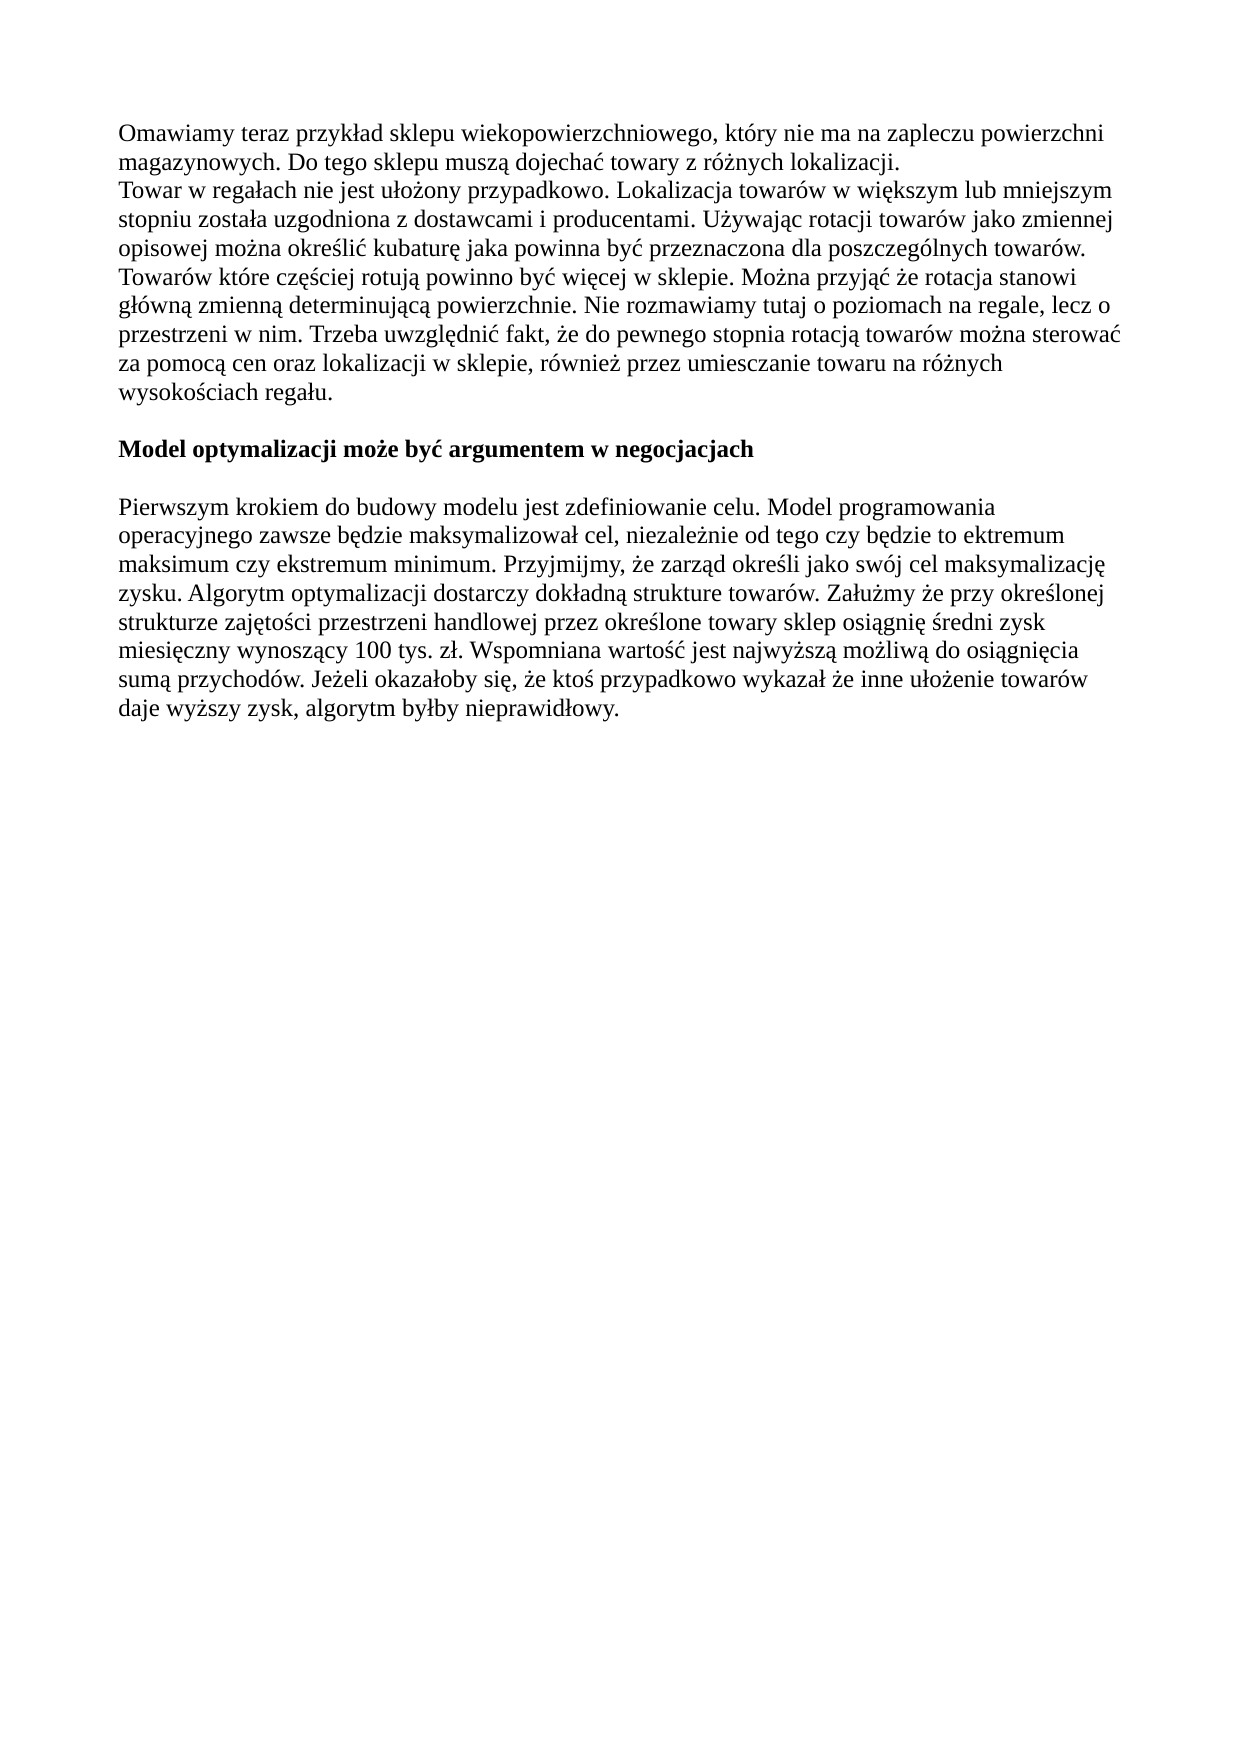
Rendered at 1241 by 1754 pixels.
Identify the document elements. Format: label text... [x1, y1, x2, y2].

text Model optymalizacji może być argumentem w negocjacjach [118, 434, 1122, 463]
text Towar w regałach nie jest ułożony przypadkowo. Lokalizacja towarów w większym lub mniejszym stopniu została uzgodniona z dostawcami i producentami. Używając rotacji towarów jako zmiennej opisowej można określić kubaturę jaka powinna być przeznaczona dla poszczególnych towarów. Towarów które częściej rotują powinno być więcej w sklepie. Można przyjąć że rotacja stanowi główną zmienną determinującą powierzchnie. Nie rozmawiamy tutaj o poziomach na regale, lecz o przestrzeni w nim. Trzeba uwzględnić fakt, że do pewnego stopnia rotacją towarów można sterować za pomocą cen oraz lokalizacji w sklepie, również przez umiesczanie towaru na różnych wysokościach regału. [118, 176, 1122, 406]
text Omawiamy teraz przykład sklepu wiekopowierzchniowego, który nie ma na zapleczu powierzchni magazynowych. Do tego sklepu muszą dojechać towary z różnych lokalizacji. [118, 118, 1122, 176]
text Pierwszym krokiem do budowy modelu jest zdefiniowanie celu. Model programowania operacyjnego zawsze będzie maksymalizował cel, niezależnie od tego czy będzie to ektremum maksimum czy ekstremum minimum. Przyjmijmy, że zarząd określi jako swój cel maksymalizację zysku. Algorytm optymalizacji dostarczy dokładną strukture towarów. Załużmy że przy określonej strukturze zajętości przestrzeni handlowej przez określone towary sklep osiągnię średni zysk miesięczny wynoszący 100 tys. zł. Wspomniana wartość jest najwyższą możliwą do osiągnięcia sumą przychodów. Jeżeli okazałoby się, że ktoś przypadkowo wykazał że inne ułożenie towarów daje wyższy zysk, algorytm byłby nieprawidłowy. [118, 492, 1122, 722]
